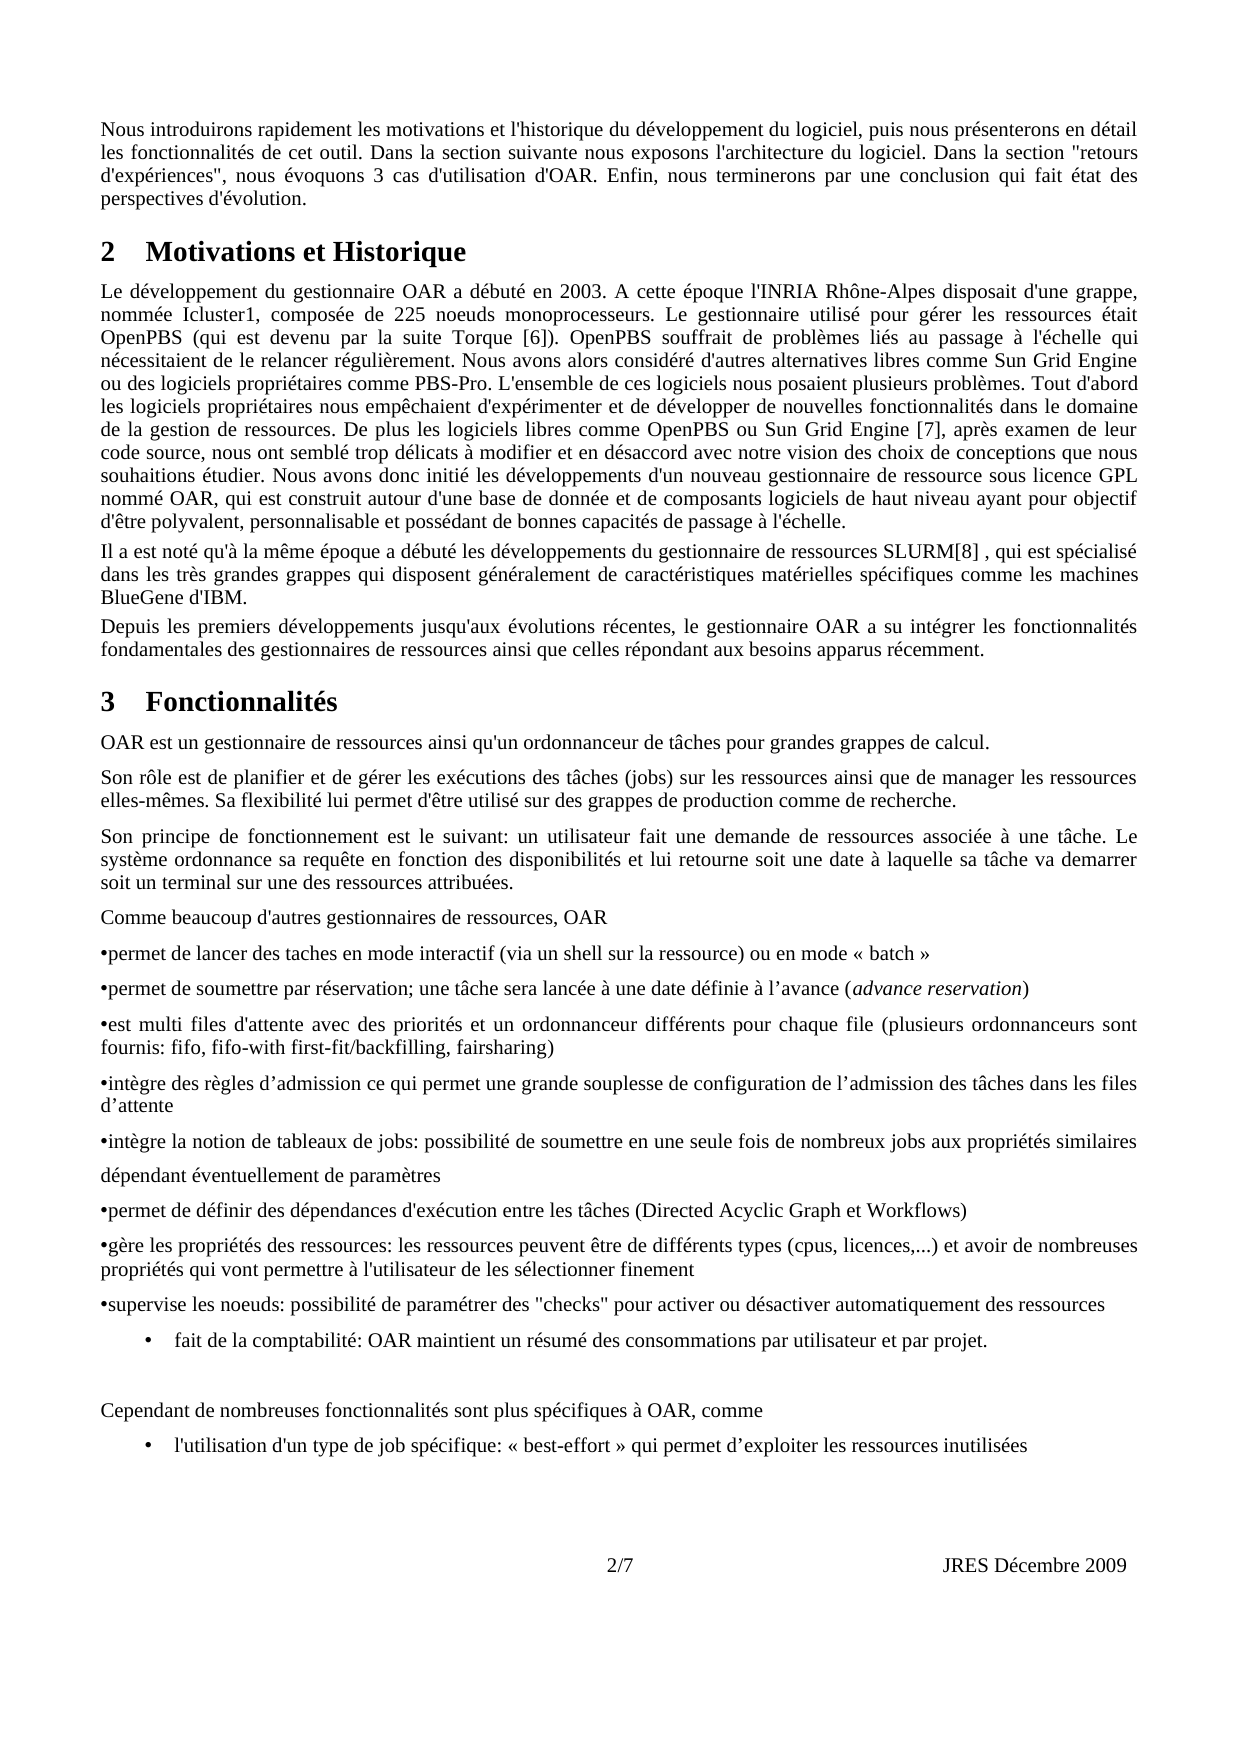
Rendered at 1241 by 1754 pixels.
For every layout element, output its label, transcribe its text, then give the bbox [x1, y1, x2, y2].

list gère les propriétés des ressources: les ressources peuvent être de différents types (cpus, licences,...) et avoir de nombreuses propriétés qui vont permettre à l'utilisateur de les sélectionner finement [100, 1234, 1140, 1280]
subtitle Motivations et Historique [100, 235, 1140, 267]
text Son principe de fonctionnement est le suivant: un utilisateur fait une demande de ressources associée à une tâche. Le système ordonnance sa requête en fonction des disponibilités et lui retourne soit une date à laquelle sa tâche va demarrer soit un terminal sur une des ressources attribuées. [100, 825, 1140, 894]
list permet de soumettre par réservation; une tâche sera lancée à une date définie à l’avance (advance reservation) [100, 977, 1140, 1000]
list intègre la notion de tableaux de jobs: possibilité de soumettre en une seule fois de nombreux jobs aux propriétés similaires dépendant éventuellement de paramètres [100, 1130, 1140, 1187]
list permet de définir des dépendances d'exécution entre les tâches (Directed Acyclic Graph et Workflows) [100, 1199, 1140, 1222]
subtitle Fonctionnalités [100, 686, 1140, 718]
text Le développement du gestionnaire OAR a débuté en 2003. A cette époque l'INRIA Rhône-Alpes disposait d'une grappe, nommée Icluster1, composée de 225 noeuds monoprocesseurs. Le gestionnaire utilisé pour gérer les ressources était OpenPBS (qui est devenu par la suite Torque [6]). OpenPBS souffrait de problèmes liés au passage à l'échelle qui nécessitaient de le relancer régulièrement. Nous avons alors considéré d'autres alternatives libres comme Sun Grid Engine ou des logiciels propriétaires comme PBS-Pro. L'ensemble de ces logiciels nous posaient plusieurs problèmes. Tout d'abord les logiciels propriétaires nous empêchaient d'expérimenter et de développer de nouvelles fonctionnalités dans le domaine de la gestion de ressources. De plus les logiciels libres comme OpenPBS ou Sun Grid Engine [7], après examen de leur code source, nous ont semblé trop délicats à modifier et en désaccord avec notre vision des choix de conceptions que nous souhaitions étudier. Nous avons donc initié les développements d'un nouveau gestionnaire de ressource sous licence GPL nommé OAR, qui est construit autour d'une base de donnée et de composants logiciels de haut niveau ayant pour objectif d'être polyvalent, personnalisable et possédant de bonnes capacités de passage à l'échelle. [100, 280, 1140, 533]
list est multi files d'attente avec des priorités et un ordonnanceur différents pour chaque file (plusieurs ordonnanceurs sont fournis: fifo, fifo-with first-fit/backfilling, fairsharing) [100, 1013, 1140, 1059]
text Depuis les premiers développements jusqu'aux évolutions récentes, le gestionnaire OAR a su intégrer les fonctionnalités fondamentales des gestionnaires de ressources ainsi que celles répondant aux besoins apparus récemment. [100, 615, 1140, 661]
text Il a est noté qu'à la même époque a débuté les développements du gestionnaire de ressources SLURM[8] , qui est spécialisé dans les très grandes grappes qui disposent généralement de caractéristiques matérielles spécifiques comme les machines BlueGene d'IBM. [100, 539, 1140, 608]
list l'utilisation d'un type de job spécifique: « best-effort » qui permet d’exploiter les ressources inutilisées [144, 1434, 1140, 1457]
list permet de lancer des taches en mode interactif (via un shell sur la ressource) ou en mode « batch » [100, 942, 1140, 965]
list supervise les noeuds: possibilité de paramétrer des "checks" pour activer ou désactiver automatiquement des ressources [100, 1293, 1140, 1316]
text Cependant de nombreuses fonctionnalités sont plus spécifiques à OAR, comme [100, 1398, 1140, 1421]
text Nous introduirons rapidement les motivations et l'historique du développement du logiciel, puis nous présenterons en détail les fonctionnalités de cet outil. Dans la section suivante nous exposons l'architecture du logiciel. Dans la section "retours d'expériences", nous évoquons 3 cas d'utilisation d'OAR. Enfin, nous terminerons par une conclusion qui fait état des perspectives d'évolution. [100, 118, 1140, 210]
text Son rôle est de planifier et de gérer les exécutions des tâches (jobs) sur les ressources ainsi que de manager les ressources elles-mêmes. Sa flexibilité lui permet d'être utilisé sur des grappes de production comme de recherche. [100, 766, 1140, 812]
list fait de la comptabilité: OAR maintient un résumé des consommations par utilisateur et par projet. [144, 1328, 1140, 1351]
text OAR est un gestionnaire de ressources ainsi qu'un ordonnanceur de tâches pour grandes grappes de calcul. [100, 731, 1140, 754]
list intègre des règles d’admission ce qui permet une grande souplesse de configuration de l’admission des tâches dans les files d’attente [100, 1071, 1140, 1117]
text Comme beaucoup d'autres gestionnaires de ressources, OAR [100, 906, 1140, 929]
